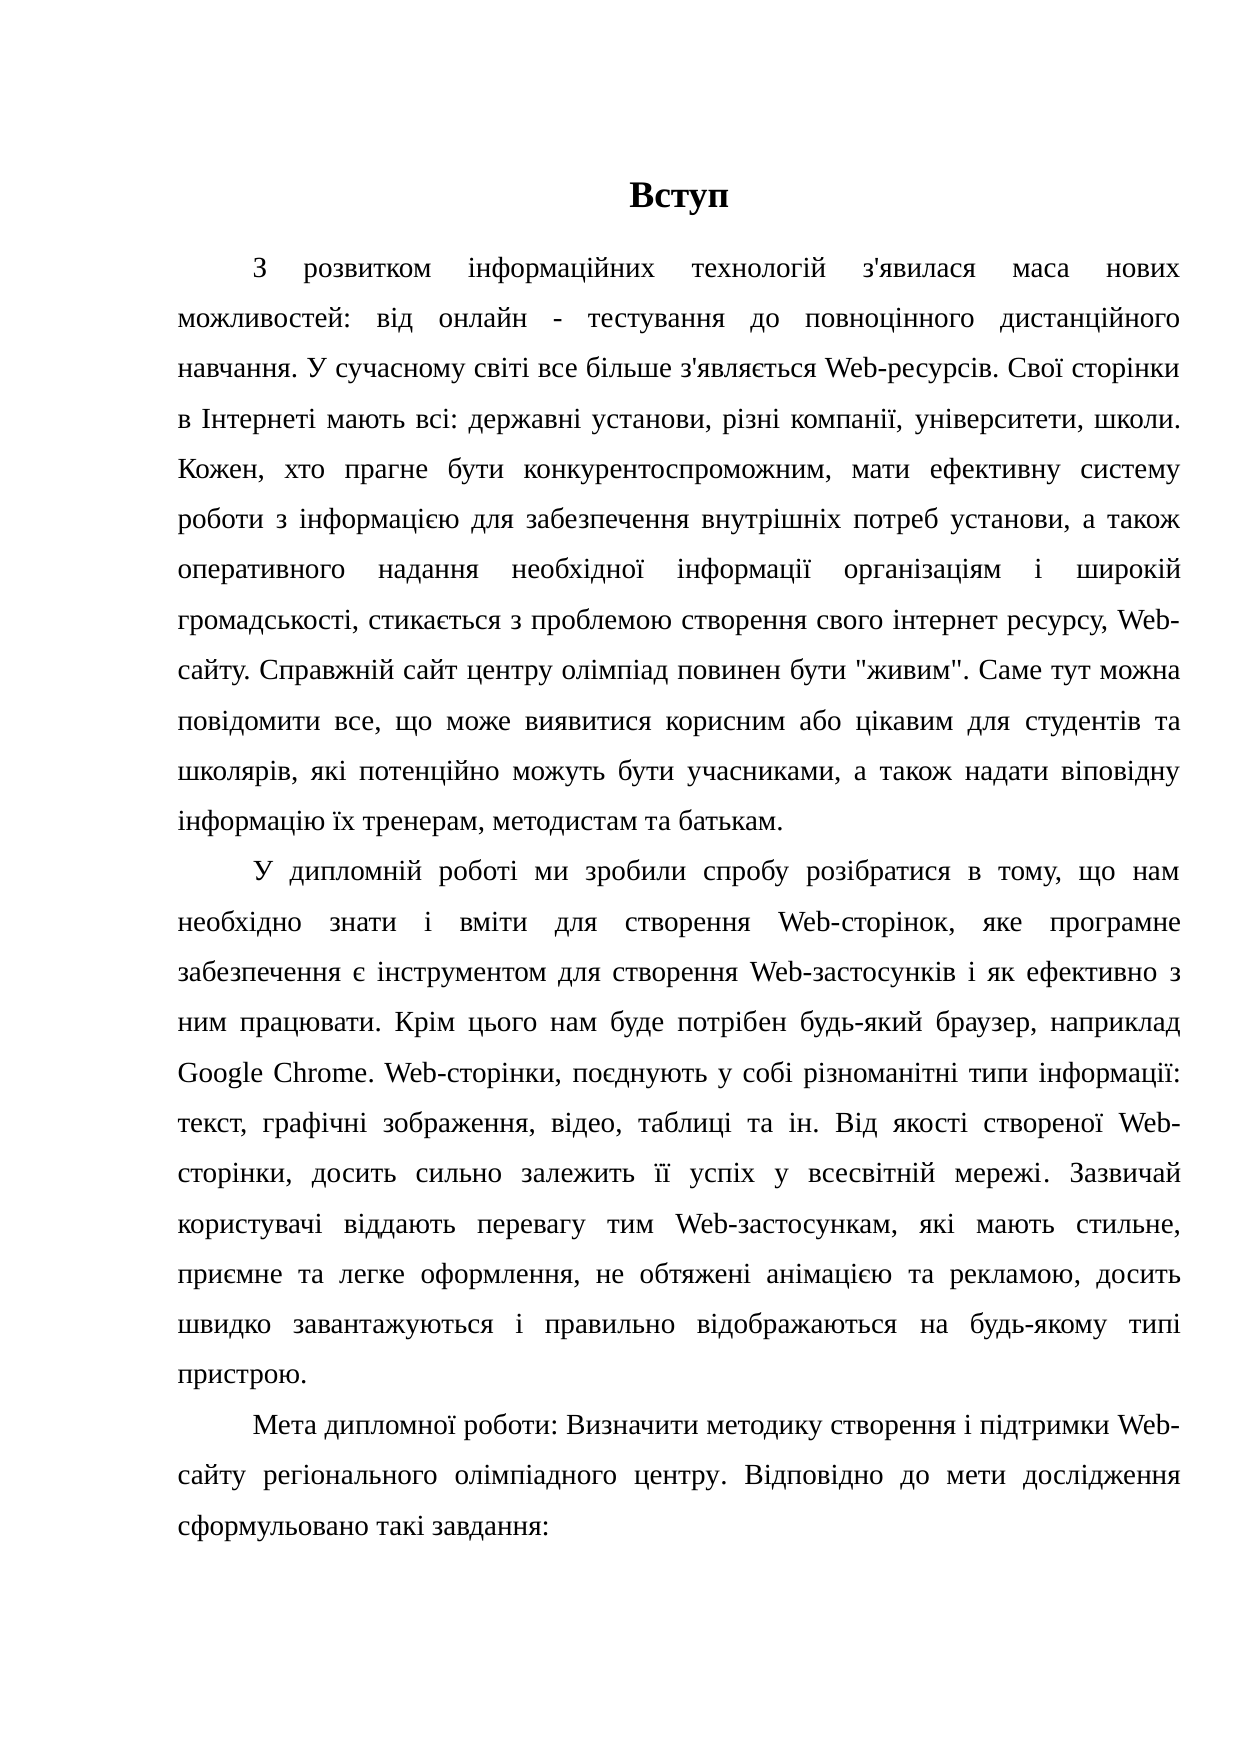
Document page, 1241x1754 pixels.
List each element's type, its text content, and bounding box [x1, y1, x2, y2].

subtitle Вступ [177, 173, 1181, 216]
text З розвитком інформаційних технологій з'явилася маса нових можливостей: від онлайн - тестування до повноцінного дистанційного навчання. У сучасному світі все більше з'являється Web-ресурсів. Свої сторінки в Інтернеті мають всі: державні установи, різні компанії, університети, школи. Кожен, хто прагне бути конкурентоспроможним, мати ефективну систему роботи з інформацією для забезпечення внутрішніх потреб установи, а також оперативного надання необхідної інформації організаціям і широкій громадськості, стикається з проблемою створення свого інтернет ресурсу, Web-сайту. Справжній сайт центру олімпіад повинен бути "живим". Саме тут можна повідомити все, що може виявитися корисним або цікавим для студентів та школярів, які потенційно можуть бути учасниками, а також надати віповідну інформацію їх тренерам, методистам та батькам. [177, 250, 1181, 837]
text Мета дипломної роботи: Визначити методику створення і підтримки Web-сайту регіонального олімпіадного центру. Відповідно до мети дослідження сформульовано такі завдання: [177, 1407, 1181, 1541]
text У дипломній роботі ми зробили спробу розібратися в тому, що нам необхідно знати і вміти для створення Web-сторінок, яке програмне забезпечення є інструментом для створення Web-застосунків і як ефективно з ним працювати. Крім цього нам буде потрібен будь-який браузер, наприклад Google Chrome. Web-сторінки, поєднують у собі різноманітні типи інформації: текст, графічні зображення, відео, таблиці та ін. Від якості створеної Web-сторінки, досить сильно залежить її успіх у всесвітній мережі. Зазвичай користувачі віддають перевагу тим Web-застосункам, які мають стильне, приємне та легке оформлення, не обтяжені анімацією та рекламою, досить швидко завантажуються і правильно відображаються на будь-якому типі пристрою. [177, 853, 1181, 1390]
